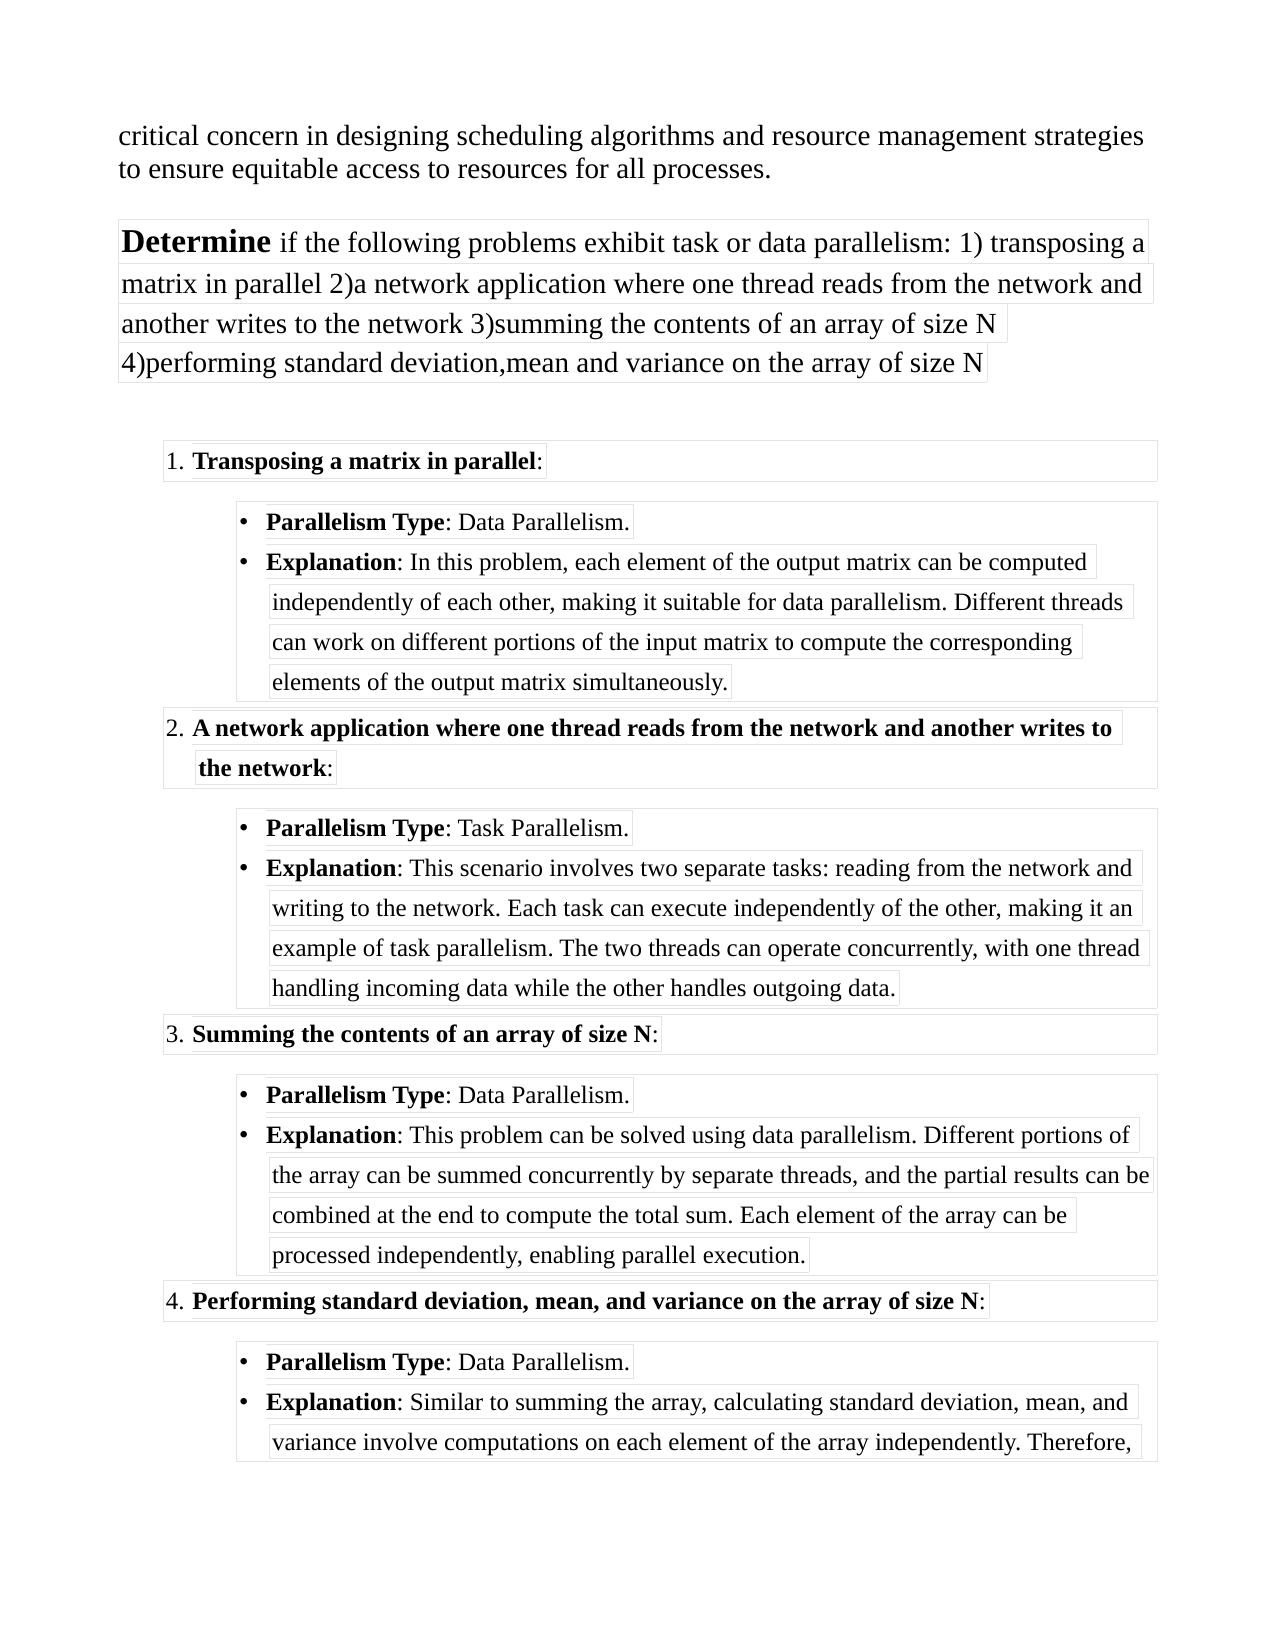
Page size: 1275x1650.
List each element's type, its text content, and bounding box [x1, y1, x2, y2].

list Explanation: Similar to summing the array, calculating standard deviation, mean, and variance involve computations on each element of the array independently. Therefore, [237, 1381, 1157, 1461]
text Determine if the following problems exhibit task or data parallelism: 1) transposing a matrix in parallel 2)a network application where one thread reads from the network and another writes to the network 3)summing the contents of an array of size N 4)performing standard deviation,mean and variance on the array of size N [119, 219, 1157, 382]
list Parallelism Type: Task Parallelism. [237, 809, 1157, 845]
list Summing the contents of an array of size N: [164, 1015, 1157, 1054]
list Explanation: This scenario involves two separate tasks: reading from the network and writing to the network. Each task can execute independently of the other, making it an example of task parallelism. The two threads can operate concurrently, with one thread handling incoming data while the other handles outgoing data. [237, 847, 1157, 1008]
list Parallelism Type: Data Parallelism. [237, 502, 1157, 538]
list A network application where one thread reads from the network and another writes to the network: [164, 708, 1157, 788]
list Explanation: In this problem, each element of the output matrix can be computed independently of each other, making it suitable for data parallelism. Different threads can work on different portions of the input matrix to compute the corresponding elements of the output matrix simultaneously. [237, 541, 1157, 701]
text critical concern in designing scheduling algorithms and resource management strategies to ensure equitable access to resources for all processes. [118, 118, 1157, 185]
list Parallelism Type: Data Parallelism. [237, 1342, 1157, 1378]
list Performing standard deviation, mean, and variance on the array of size N: [164, 1281, 1157, 1321]
list Transposing a matrix in parallel: [164, 441, 1157, 481]
list Explanation: This problem can be solved using data parallelism. Different portions of the array can be summed concurrently by separate threads, and the partial results can be combined at the end to compute the total sum. Each element of the array can be processed independently, enabling parallel execution. [237, 1114, 1157, 1275]
list Parallelism Type: Data Parallelism. [237, 1075, 1157, 1112]
